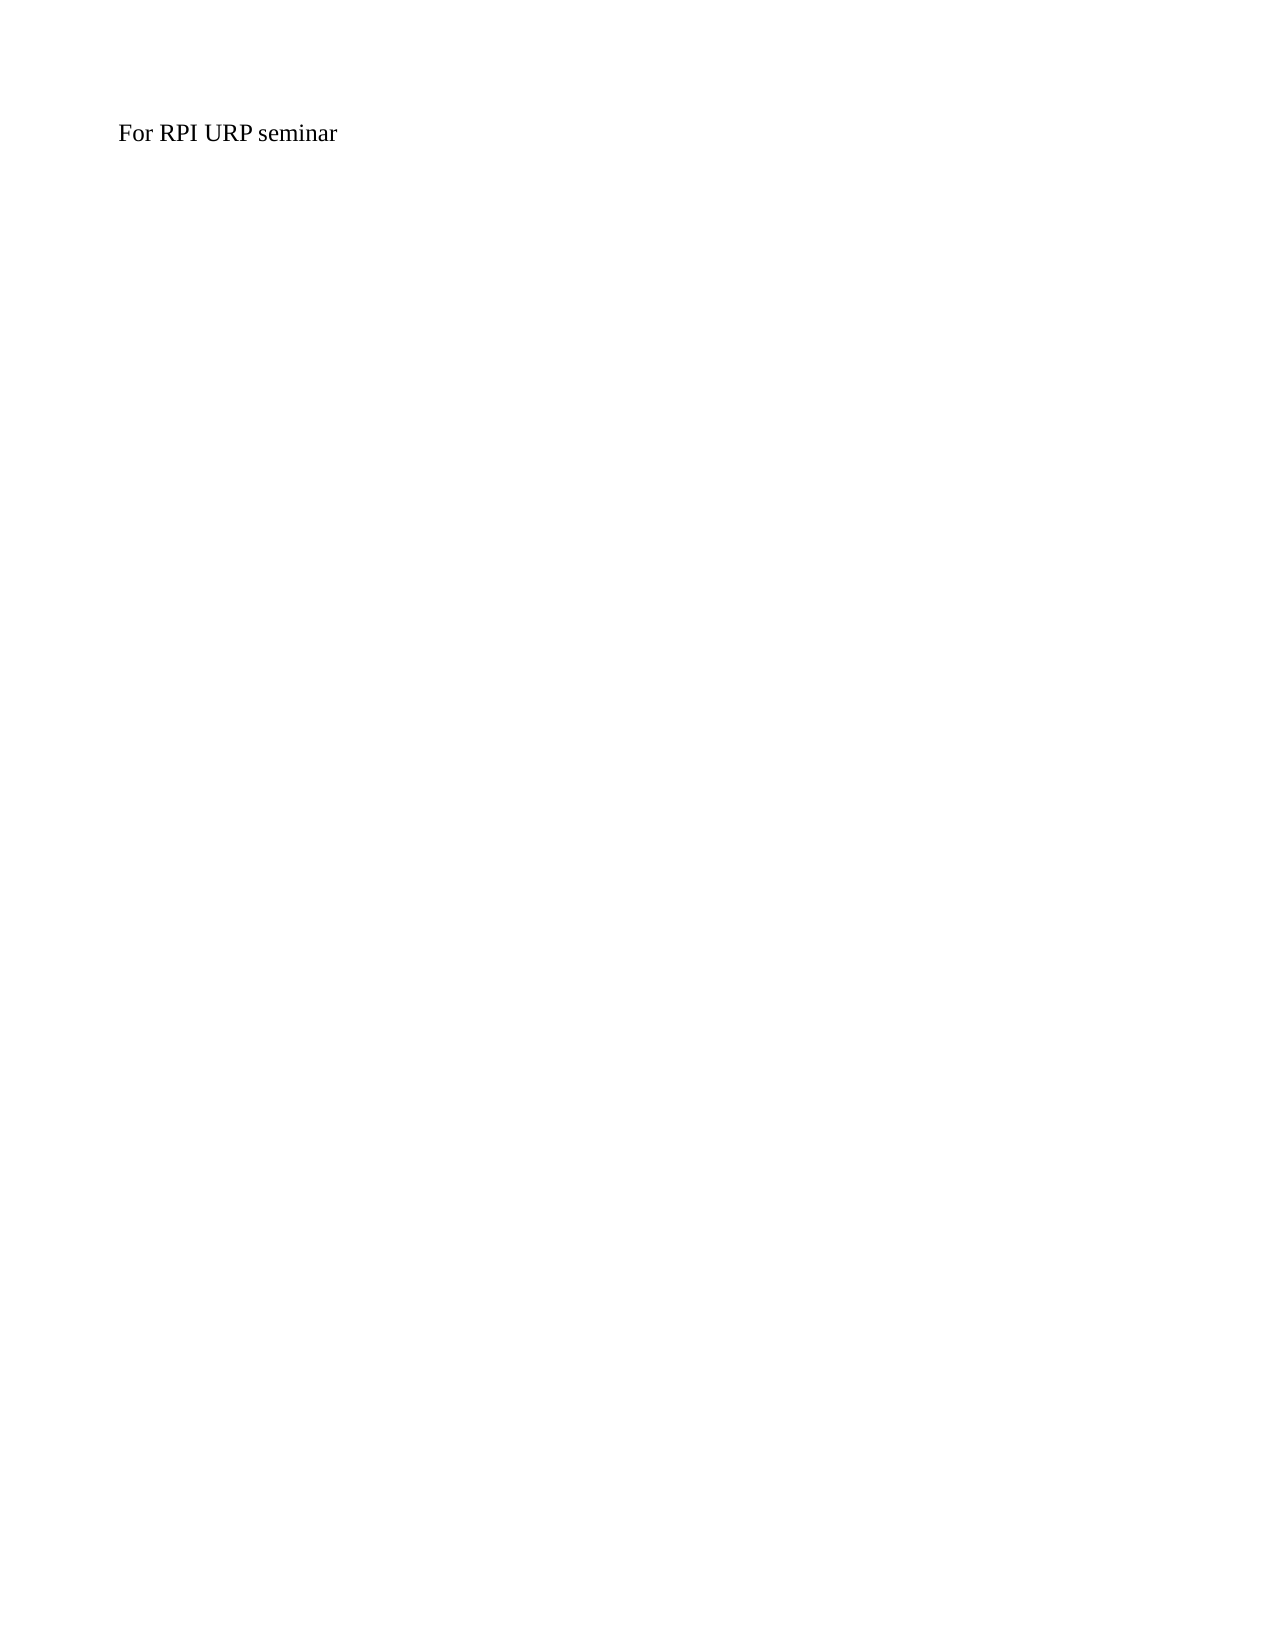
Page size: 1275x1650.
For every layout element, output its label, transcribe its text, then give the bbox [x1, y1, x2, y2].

text For RPI URP seminar [118, 118, 1157, 147]
